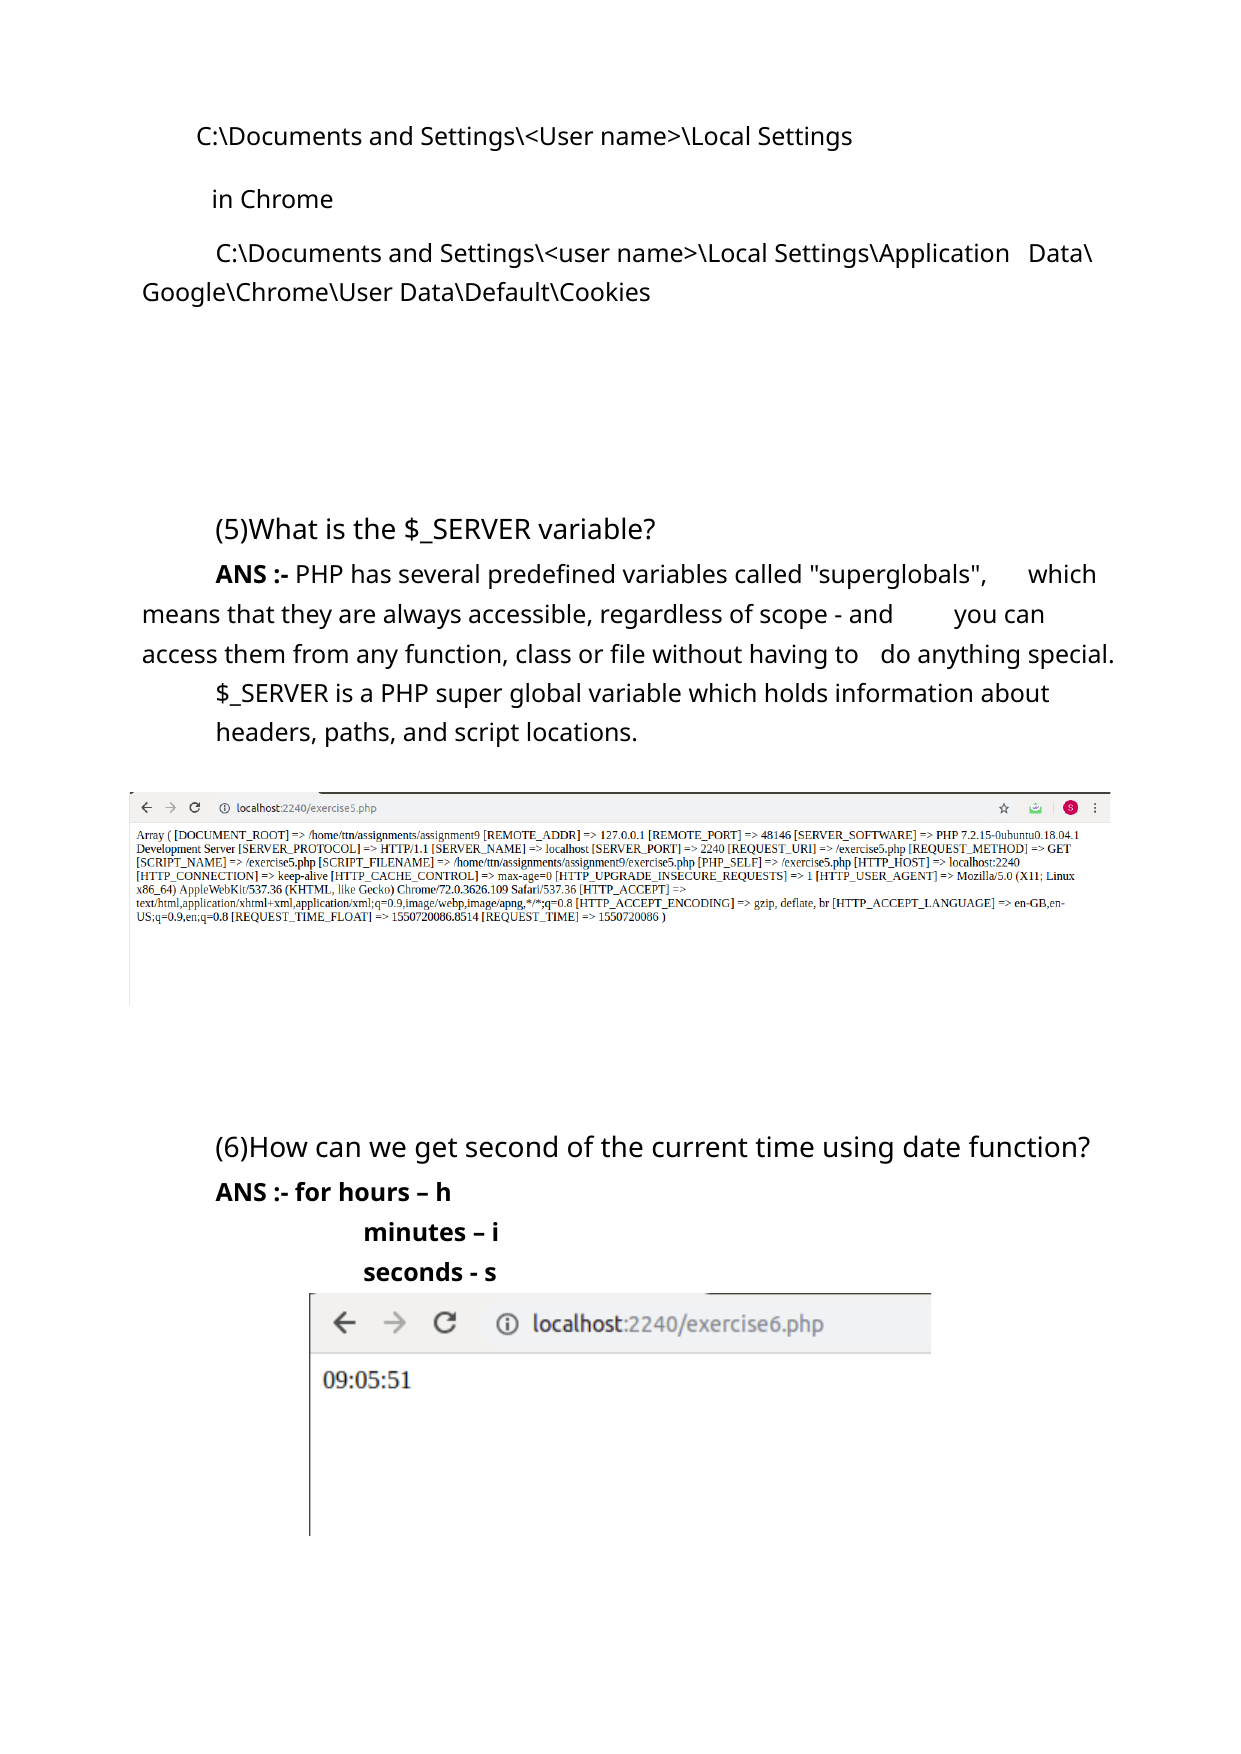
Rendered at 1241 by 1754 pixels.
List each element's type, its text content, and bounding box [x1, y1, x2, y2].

text ANS :- PHP has several predefined variables called "superglobals", which means that they are always accessible, regardless of scope - and you can access them from any function, class or file without having to do anything special. [142, 554, 1122, 670]
text in Chrome [118, 182, 1122, 216]
list How can we get second of the current time using date function? [142, 1127, 1122, 1165]
text C:\Documents and Settings\<User name>\Local Settings [118, 118, 1122, 152]
text minutes – i [142, 1215, 1122, 1249]
text $_SERVER is a PHP super global variable which holds information about headers, paths, and script locations. [142, 675, 1122, 749]
picture [129, 792, 1111, 1005]
text C:\Documents and Settings\<user name>\Local Settings\Application Data\Google\Chrome\User Data\Default\Cookies [142, 235, 1122, 309]
text ANS :- for hours – h [142, 1171, 1122, 1209]
list What is the $_SERVER variable? [142, 509, 1122, 548]
text seconds - s [142, 1254, 1122, 1288]
picture [309, 1293, 932, 1536]
